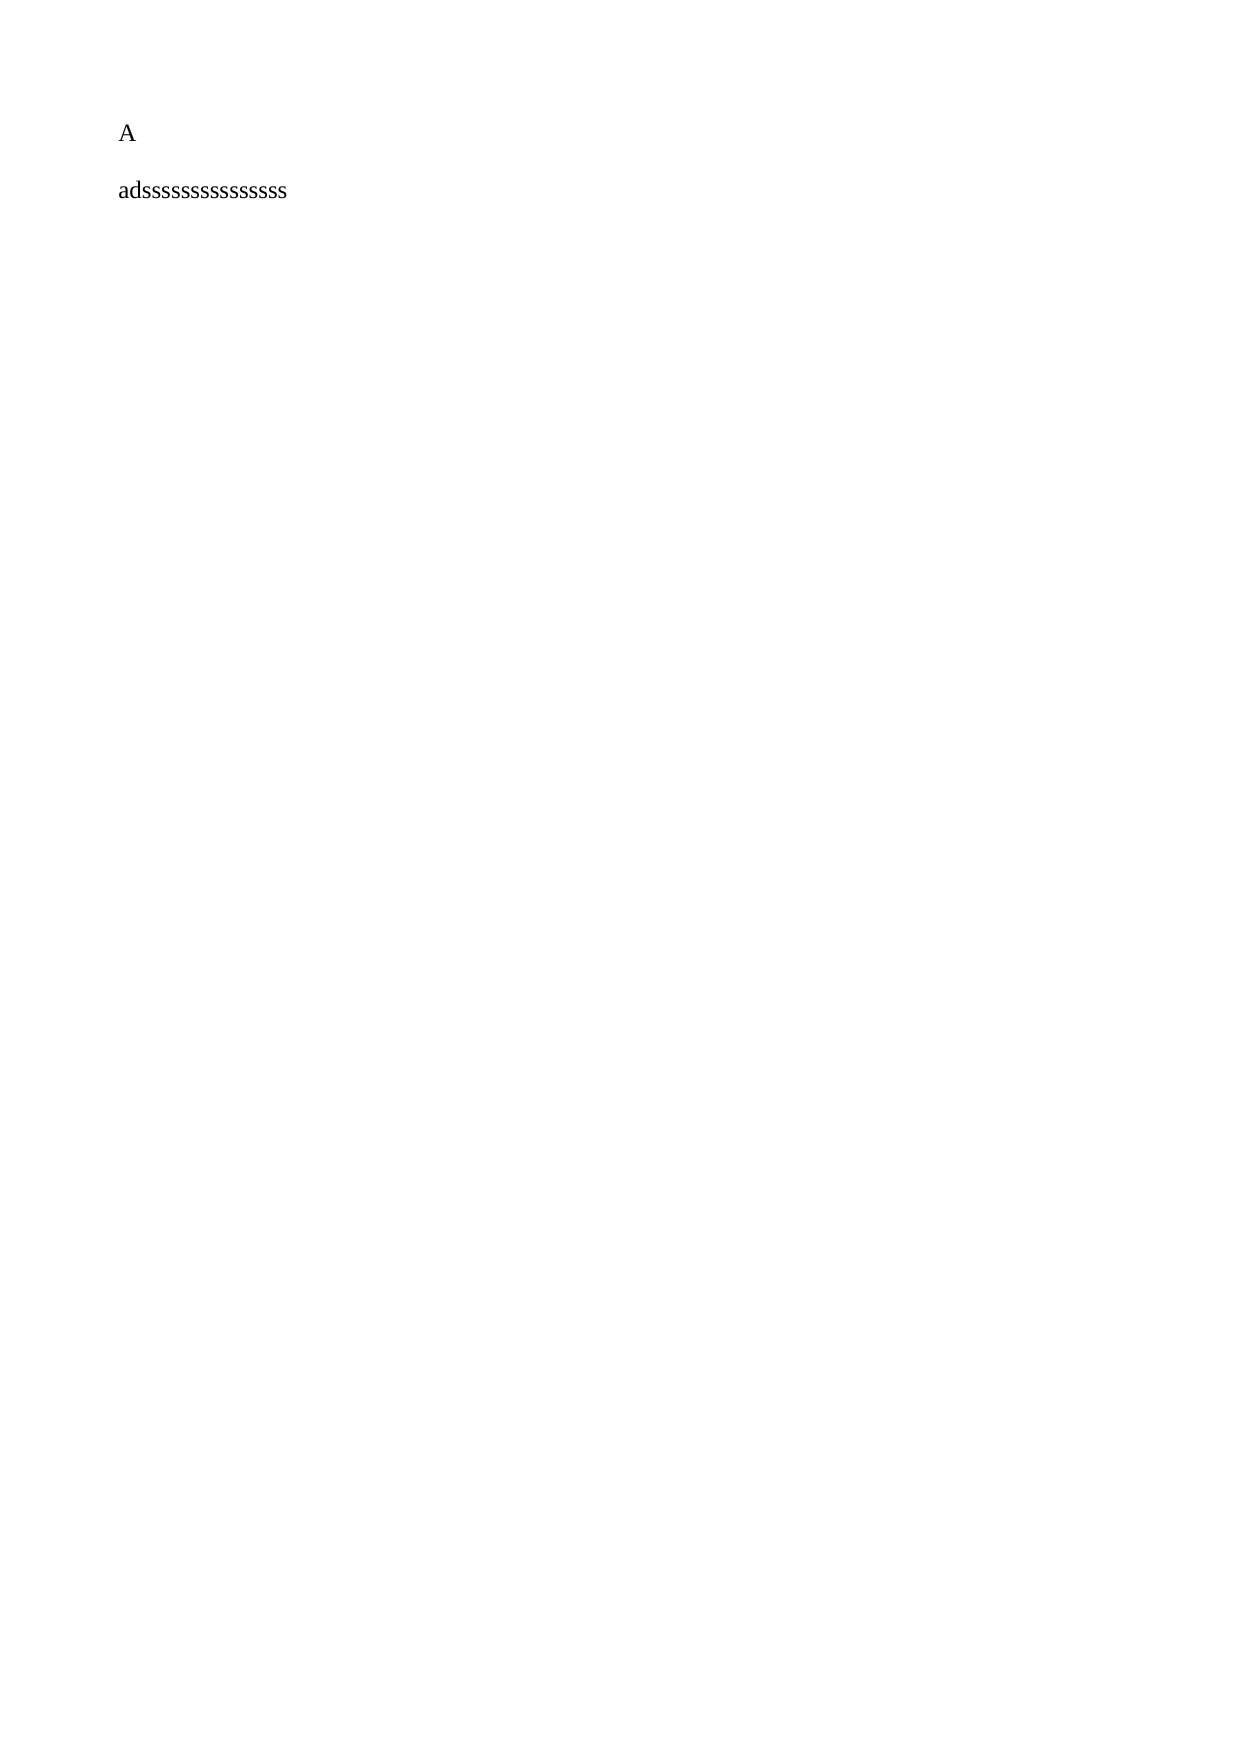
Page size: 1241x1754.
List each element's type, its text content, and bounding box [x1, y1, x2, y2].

text A [118, 118, 1122, 147]
text adsssssssssssssss [118, 176, 1122, 204]
